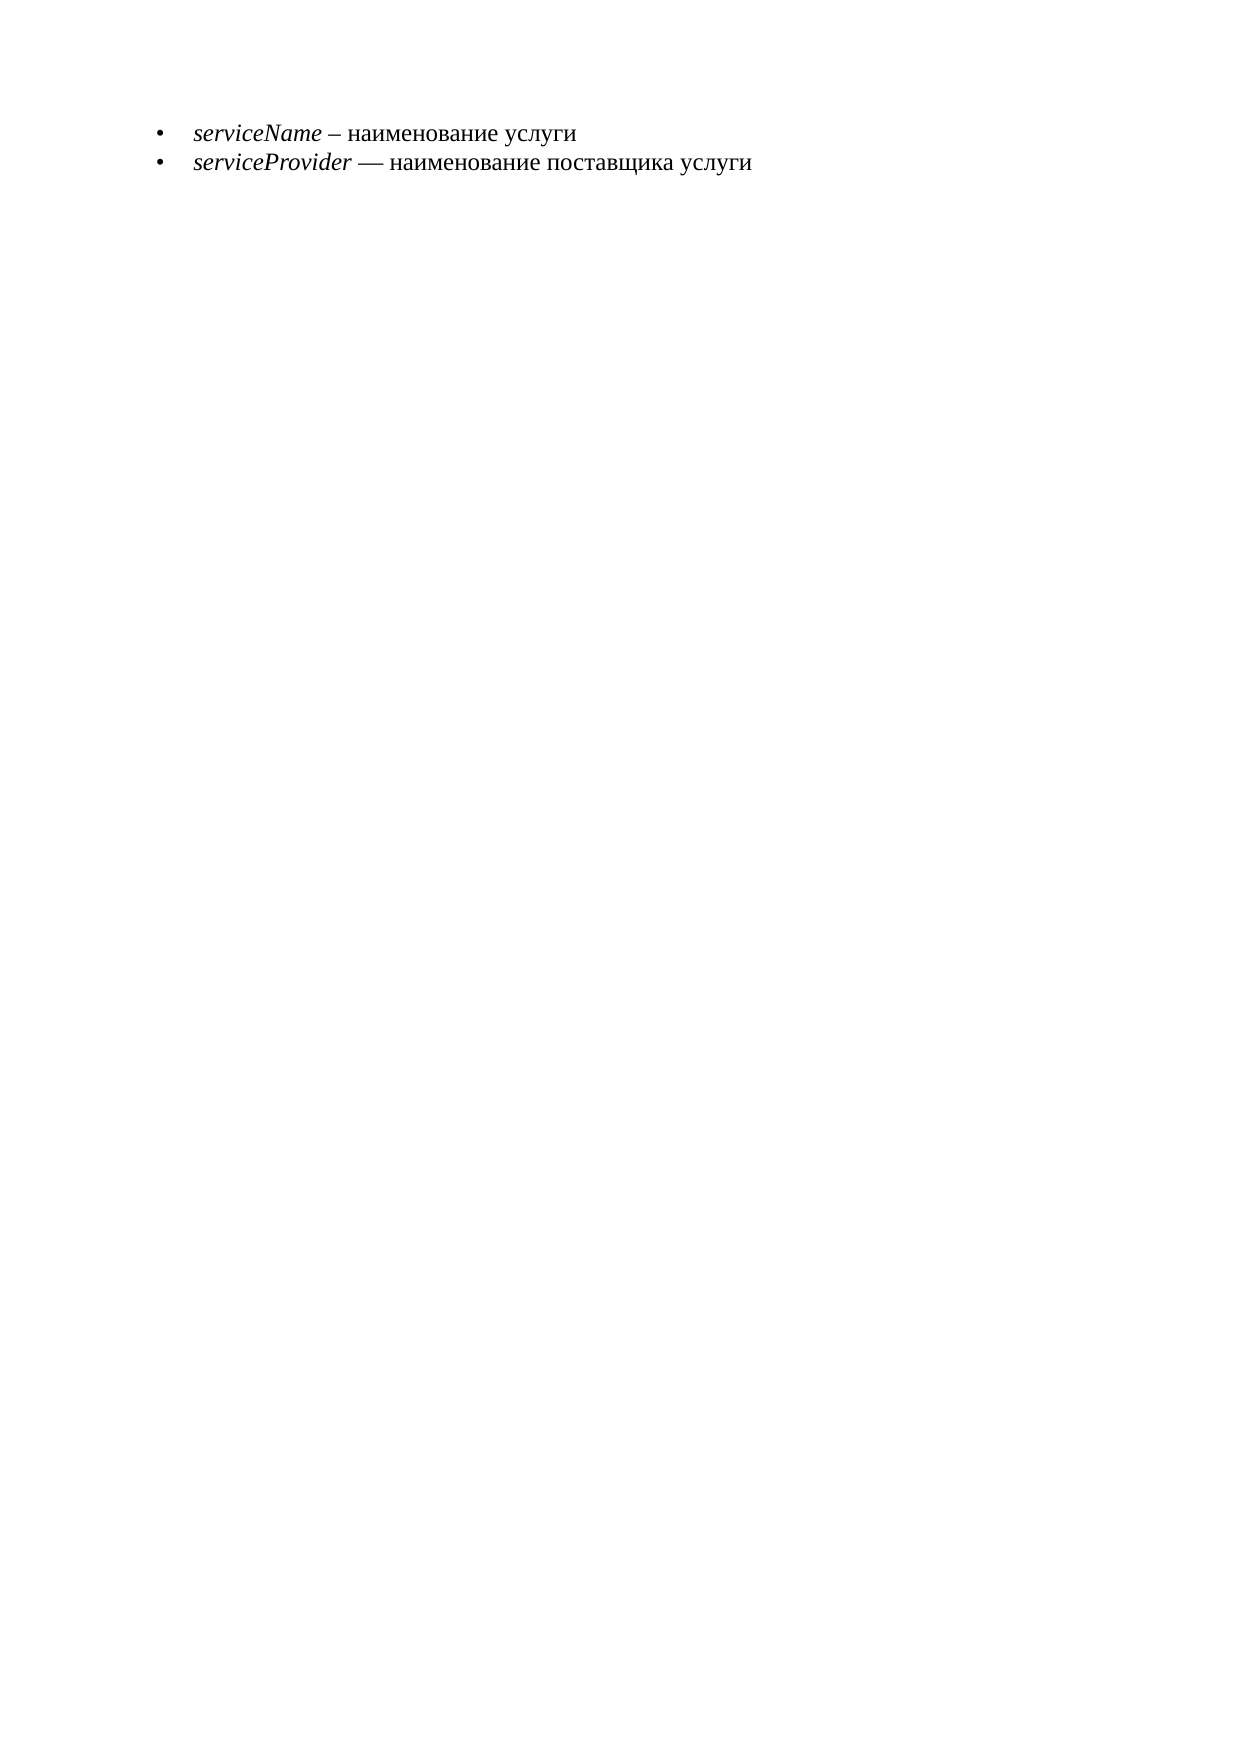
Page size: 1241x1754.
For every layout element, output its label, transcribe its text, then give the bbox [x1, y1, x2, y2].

list serviceName – наименование услуги [156, 118, 1122, 147]
list serviceProvider — наименование поставщика услуги [156, 147, 1122, 176]
